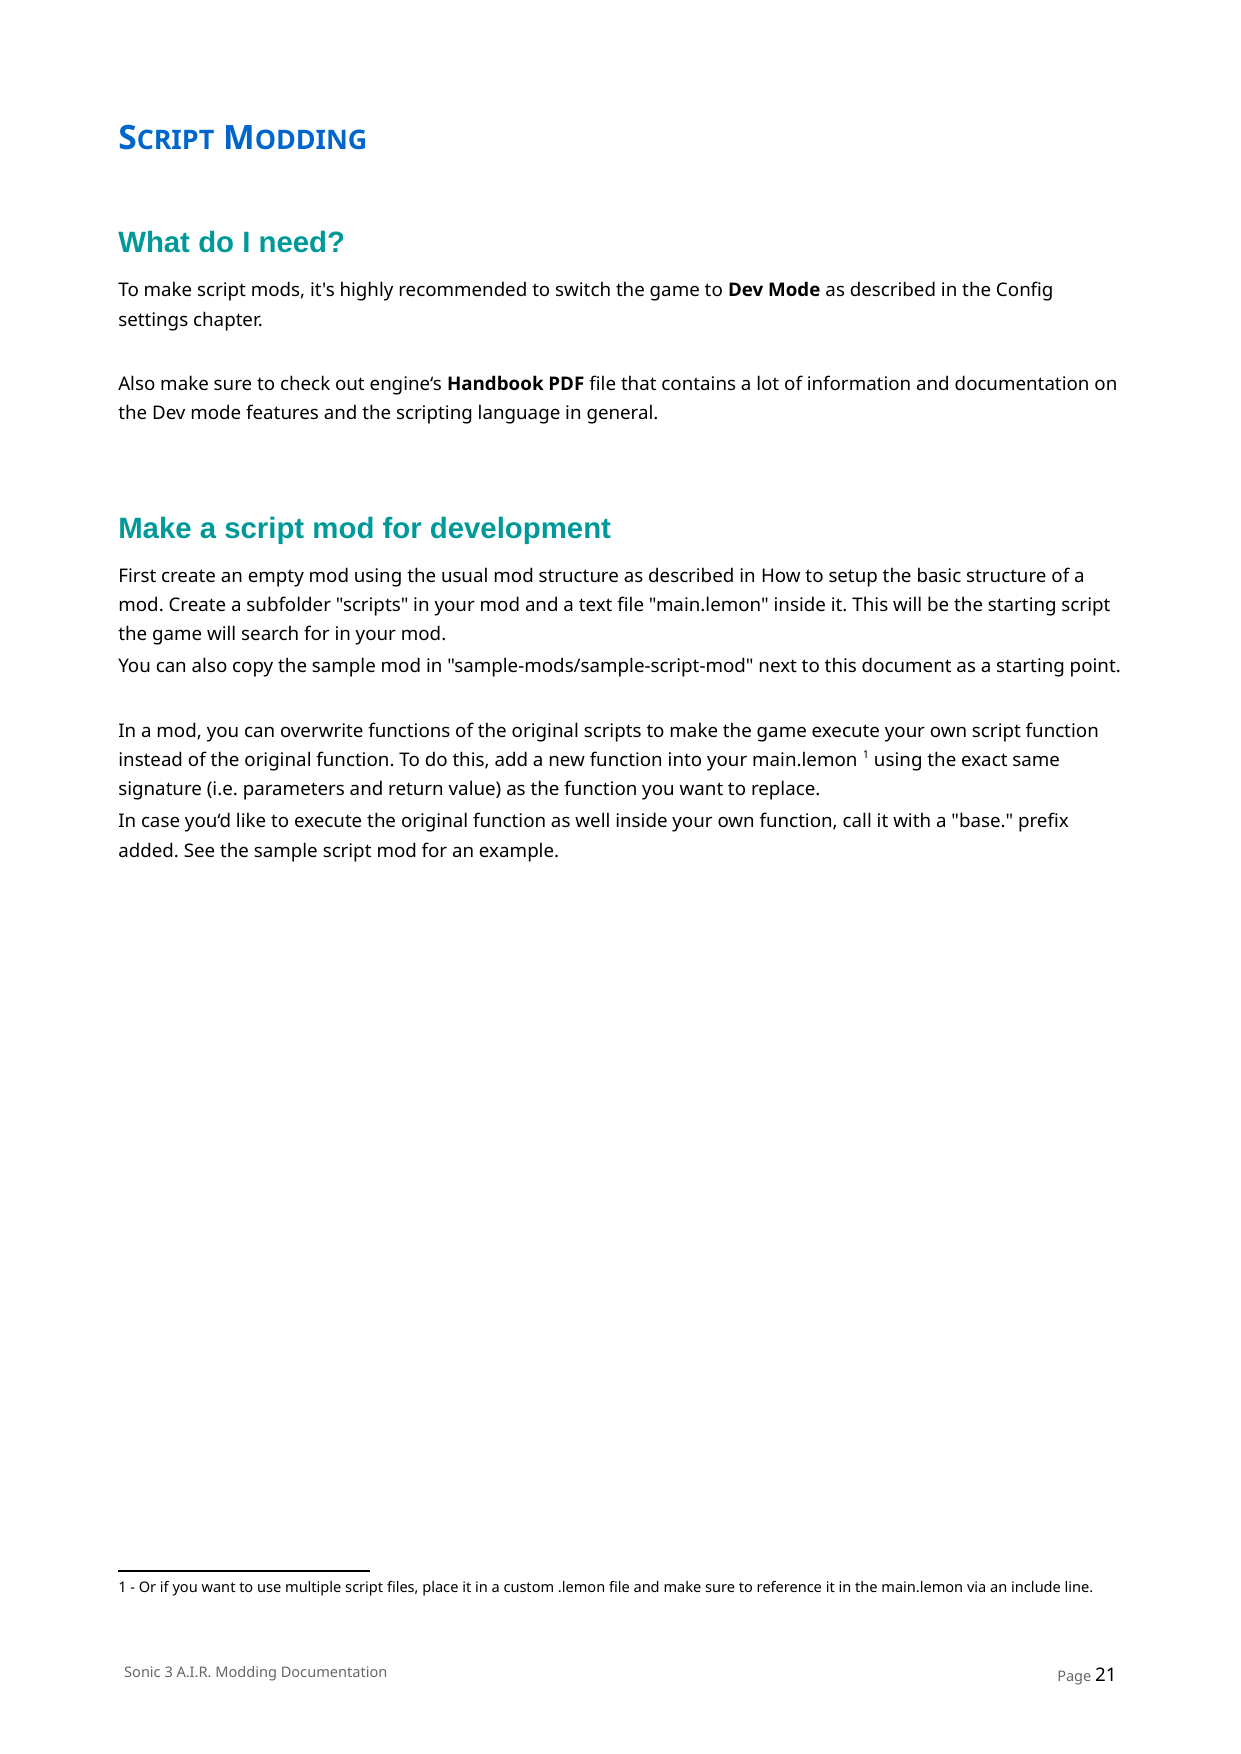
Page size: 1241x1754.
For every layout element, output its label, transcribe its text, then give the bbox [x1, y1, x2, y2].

text - Or if you want to use multiple script files, place it in a custom .lemon file and make sure to reference it in the main.lemon via an include line. [118, 1577, 1122, 1597]
subtitle Make a script mod for development [118, 511, 1122, 544]
text You can also copy the sample mod in "sample-mods/sample-script-mod" next to this document as a starting point. [118, 653, 1122, 678]
subtitle What do I need? [118, 225, 1122, 259]
subtitle Script Modding [118, 113, 1122, 159]
text In a mod, you can overwrite functions of the original scripts to make the game execute your own script function instead of the original function. To do this, add a new function into your main.lemon using the exact same signature (i.e. parameters and return value) as the function you want to replace. [118, 717, 1122, 801]
text Also make sure to check out engine‘s Handbook PDF file that contains a lot of information and documentation on the Dev mode features and the scripting language in general. [118, 370, 1122, 425]
text In case you‘d like to execute the original function as well inside your own function, call it with a "base." prefix added. See the sample script mod for an example. [118, 808, 1122, 862]
text To make script mods, it's highly recommended to switch the game to Dev Mode as described in the Config settings chapter. [118, 277, 1122, 331]
text First create an empty mod using the usual mod structure as described in How to setup the basic structure of a mod. Create a subfolder "scripts" in your mod and a text file "main.lemon" inside it. This will be the starting script the game will search for in your mod. [118, 562, 1122, 646]
